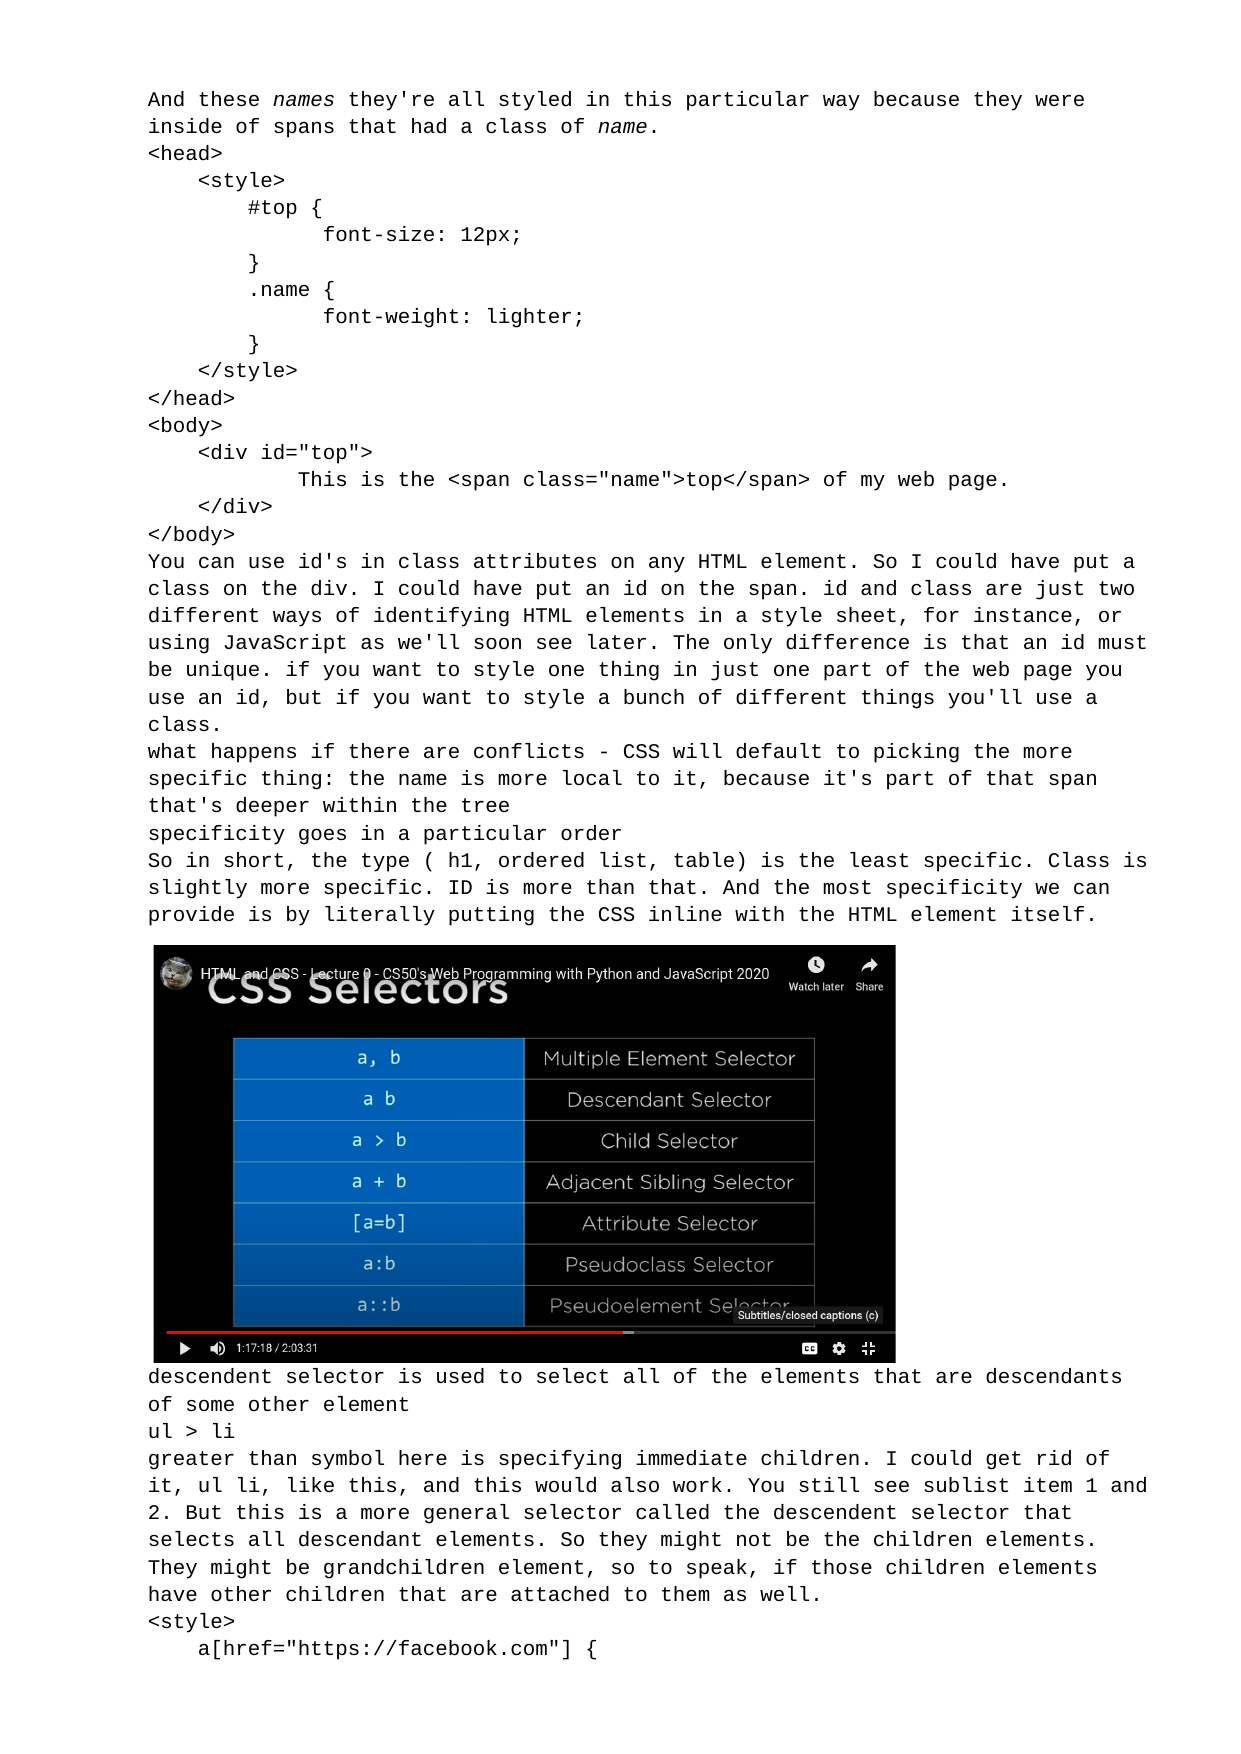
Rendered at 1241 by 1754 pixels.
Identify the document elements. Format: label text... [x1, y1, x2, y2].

text font-size: 12px; [148, 224, 1152, 248]
text <style> [148, 1611, 1152, 1635]
text <body> [148, 415, 1152, 438]
text specificity goes in a particular order [148, 823, 1152, 846]
text So in short, the type ( h1, ordered list, table) is the least specific. Class is slightly more specific. ID is more than that. And the most specificity we can provide is by literally putting the CSS inline with the HTML element itself. [148, 850, 1152, 928]
text <head> [148, 143, 1152, 167]
text </head> [148, 388, 1152, 411]
text } [148, 333, 1152, 357]
text } [148, 252, 1152, 275]
text descendent selector is used to select all of the elements that are descendants of some other element [148, 1366, 1152, 1417]
text This is the <span class="name">top</span> of my web page. [148, 469, 1152, 493]
text #top { [148, 197, 1152, 221]
picture [153, 945, 896, 1363]
text </style> [148, 360, 1152, 384]
text what happens if there are conflicts - CSS will default to picking the more specific thing: the name is more local to it, because it's part of that span that's deeper within the tree [148, 741, 1152, 819]
text </div> [148, 496, 1152, 520]
text And these names they're all styled in this particular way because they were inside of spans that had a class of name. [148, 88, 1152, 139]
text <div id="top"> [148, 442, 1152, 466]
text You can use id's in class attributes on any HTML element. So I could have put a class on the div. I could have put an id on the span. id and class are just two different ways of identifying HTML elements in a style sheet, for instance, or using JavaScript as we'll soon see later. The only difference is that an id must be unique. if you want to style one thing in just one part of the web page you use an id, but if you want to style a bunch of different things you'll use a class. [148, 551, 1152, 737]
text a[href="https://facebook.com"] { [148, 1638, 1152, 1662]
text greater than symbol here is specifying immediate children. I could get rid of it, ul li, like this, and this would also work. You still see sublist item 1 and 2. But this is a more general selector called the descendent selector that selects all descendant elements. So they might not be the children elements. They might be grandchildren element, so to speak, if those children elements have other children that are attached to them as well. [148, 1448, 1152, 1607]
text .name { [148, 279, 1152, 302]
text </body> [148, 523, 1152, 547]
text <style> [148, 170, 1152, 194]
text ul > li [148, 1421, 1152, 1444]
text font-weight: lighter; [148, 306, 1152, 330]
